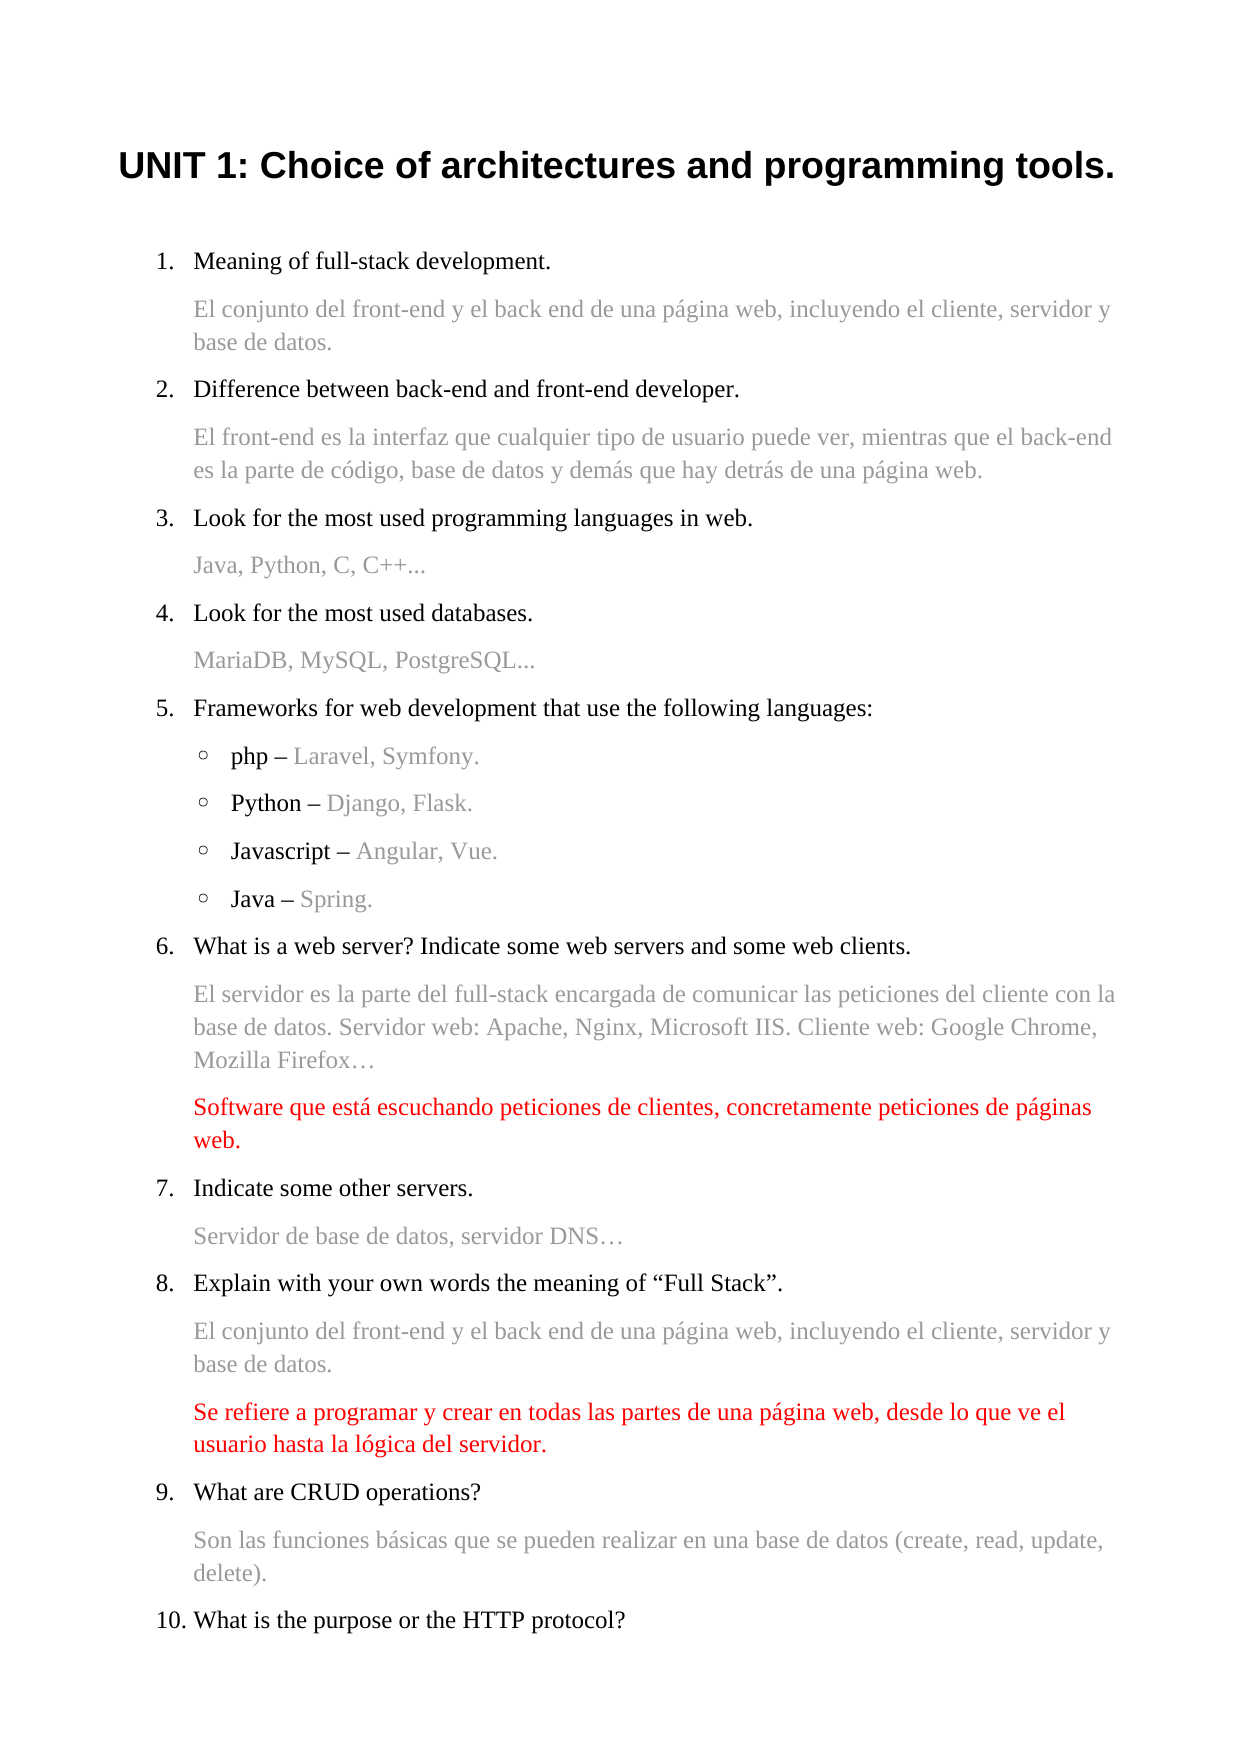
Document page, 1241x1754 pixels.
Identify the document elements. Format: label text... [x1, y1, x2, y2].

list El front-end es la interfaz que cualquier tipo de usuario puede ver, mientras que el back-end es la parte de código, base de datos y demás que hay detrás de una página web. [156, 422, 1122, 484]
list Look for the most used databases. [156, 598, 1122, 627]
list Meaning of full-stack development. [156, 246, 1122, 275]
list Java, Python, C, C++... [156, 550, 1122, 579]
list What is the purpose or the HTTP protocol? [156, 1605, 1122, 1634]
list Frameworks for web development that use the following languages: [156, 693, 1122, 722]
list Son las funciones básicas que se pueden realizar en una base de datos (create, read, update, delete). [156, 1525, 1122, 1587]
list El servidor es la parte del full-stack encargada de comunicar las peticiones del cliente con la base de datos. Servidor web: Apache, Nginx, Microsoft IIS. Cliente web: Google Chrome, Mozilla Firefox… [156, 979, 1122, 1074]
list Java – Spring. [193, 884, 1122, 912]
list php – Laravel, Symfony. [193, 741, 1122, 769]
list MariaDB, MySQL, PostgreSQL... [156, 646, 1122, 674]
list What are CRUD operations? [156, 1477, 1122, 1506]
list Difference between back-end and front-end developer. [156, 374, 1122, 403]
list What is a web server? Indicate some web servers and some web clients. [156, 931, 1122, 960]
list El conjunto del front-end y el back end de una página web, incluyendo el cliente, servidor y base de datos. [156, 294, 1122, 356]
list Se refiere a programar y crear en todas las partes de una página web, desde lo que ve el usuario hasta la lógica del servidor. [156, 1397, 1122, 1458]
list Javascript – Angular, Vue. [193, 836, 1122, 865]
list Python – Django, Flask. [193, 788, 1122, 817]
list Software que está escuchando peticiones de clientes, concretamente peticiones de páginas web. [156, 1092, 1122, 1154]
list Indicate some other servers. [156, 1173, 1122, 1202]
list El conjunto del front-end y el back end de una página web, incluyendo el cliente, servidor y base de datos. [156, 1316, 1122, 1378]
list Look for the most used programming languages in web. [156, 503, 1122, 532]
list Servidor de base de datos, servidor DNS… [156, 1221, 1122, 1249]
subtitle UNIT 1: Choice of architectures and programming tools. [118, 143, 1122, 186]
list Explain with your own words the meaning of “Full Stack”. [156, 1268, 1122, 1297]
